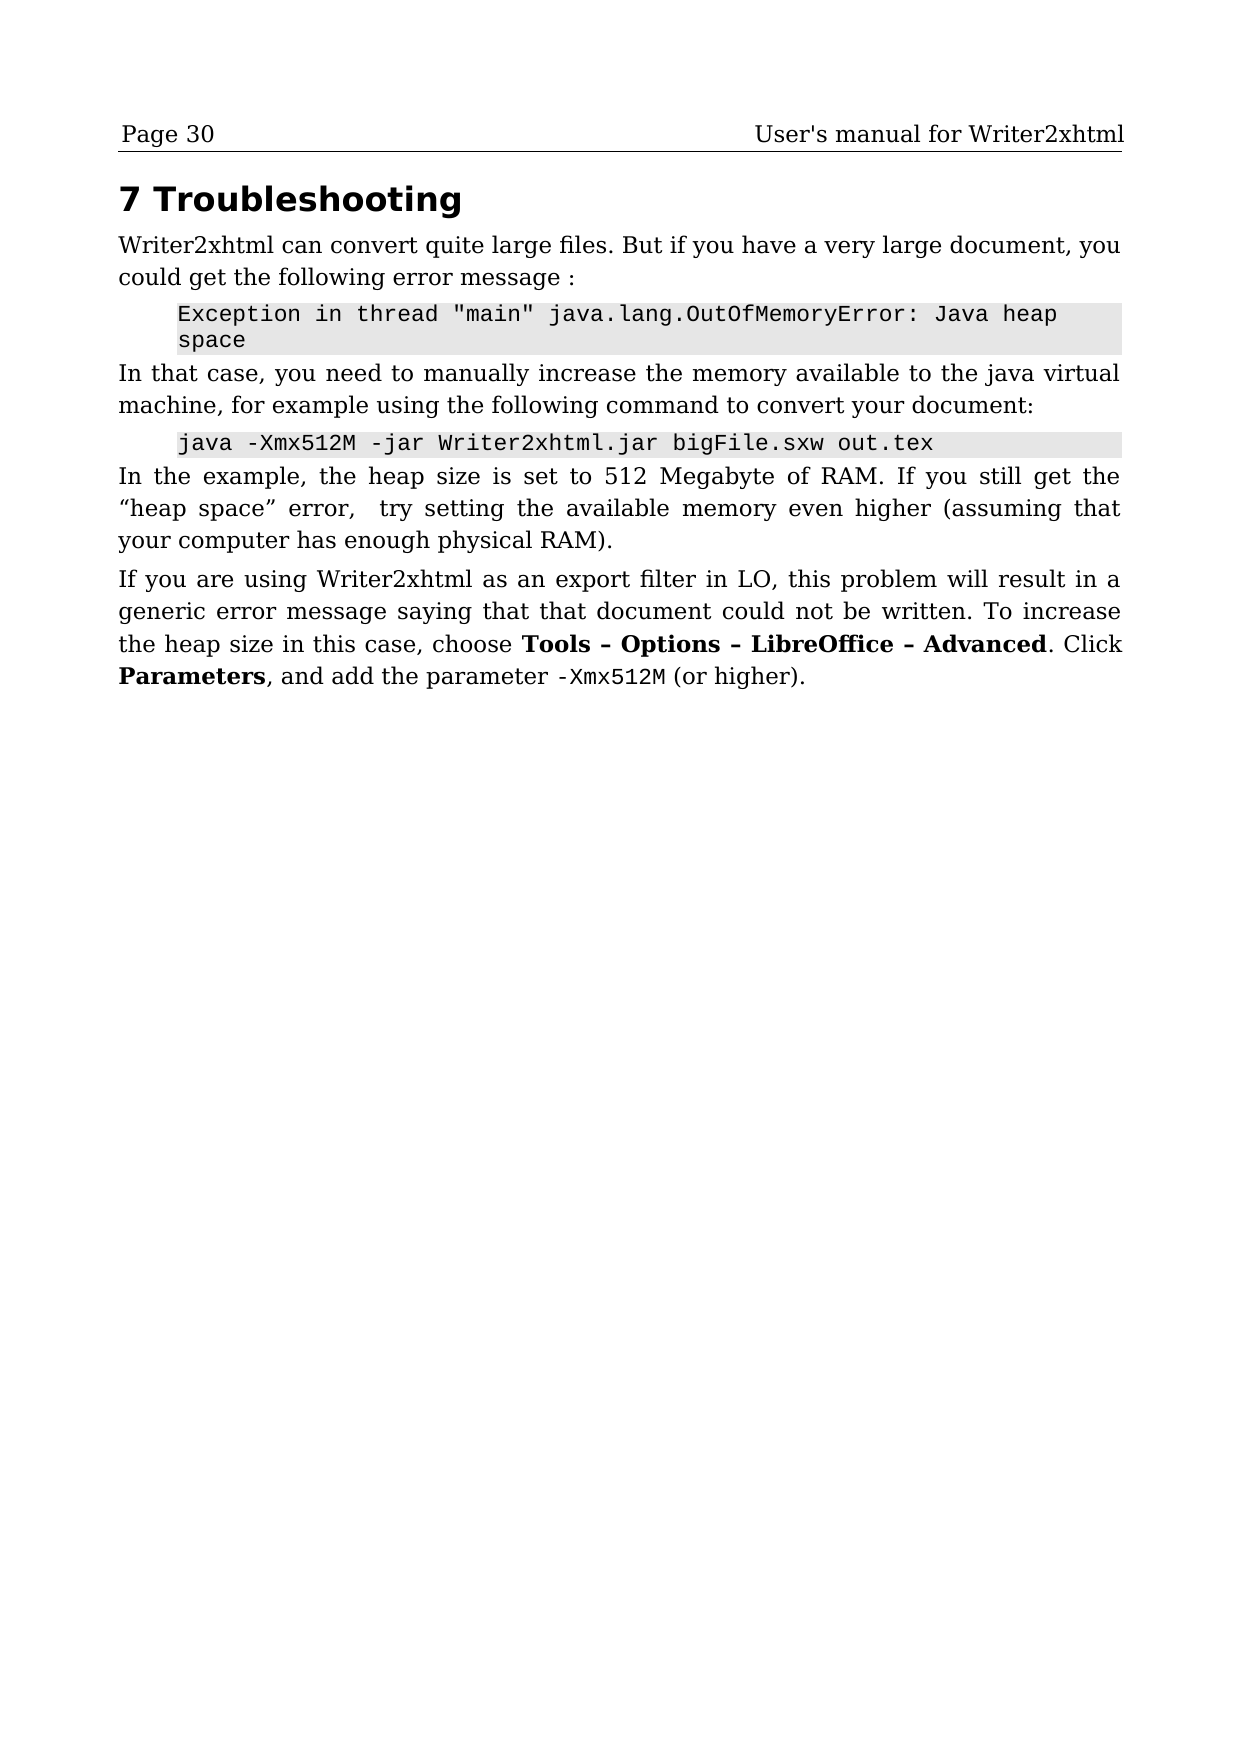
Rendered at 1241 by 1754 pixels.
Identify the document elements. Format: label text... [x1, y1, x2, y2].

text Writer2xhtml can convert quite large files. But if you have a very large document, you could get the following error message : [118, 232, 1122, 290]
text In that case, you need to manually increase the memory available to the java virtual machine, for example using the following command to convert your document: [118, 361, 1122, 419]
text In the example, the heap size is set to 512 Megabyte of RAM. If you still get the “heap space” error, try setting the available memory even higher (assuming that your computer has enough physical RAM). [118, 463, 1122, 554]
subtitle Troubleshooting [118, 180, 1122, 219]
text If you are using Writer2xhtml as an export filter in LO, this problem will result in a generic error message saying that that document could not be written. To increase the heap size in this case, choose Tools – Options – LibreOffice – Advanced. Click Parameters, and add the parameter -Xmx512M (or higher). [118, 567, 1122, 691]
text java -Xmx512M -jar Writer2xhtml.jar bigFile.sxw out.tex [177, 432, 1122, 458]
text Exception in thread "main" java.lang.OutOfMemoryError: Java heap space [177, 303, 1122, 355]
